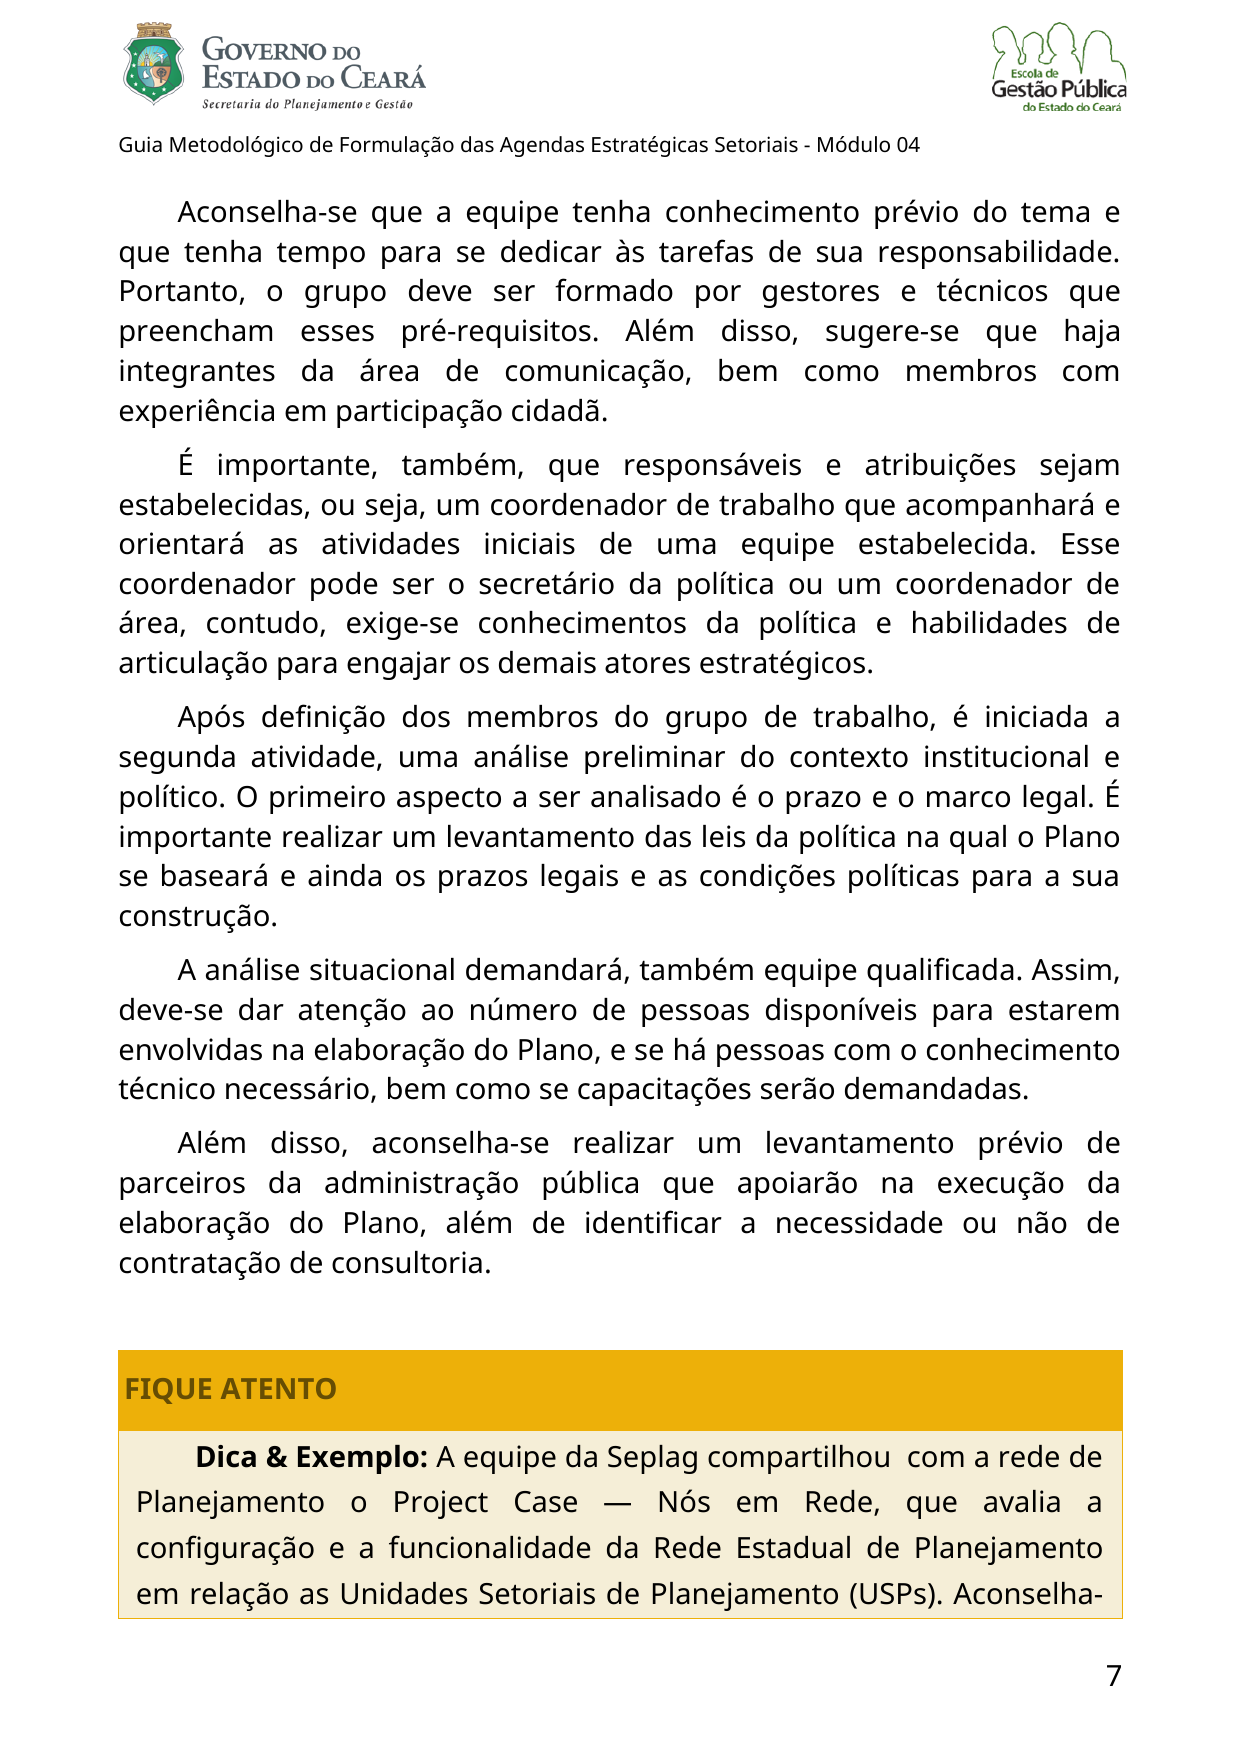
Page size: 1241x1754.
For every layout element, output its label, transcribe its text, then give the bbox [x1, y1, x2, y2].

text Além disso, aconselha-se realizar um levantamento prévio de parceiros da administração pública que apoiarão na execução da elaboração do Plano, além de identificar a necessidade ou não de contratação de consultoria. [118, 1123, 1122, 1282]
picture [123, 22, 1127, 111]
text É importante, também, que responsáveis e atribuições sejam estabelecidas, ou seja, um coordenador de trabalho que acompanhará e orientará as atividades iniciais de uma equipe estabelecida. Esse coordenador pode ser o secretário da política ou um coordenador de área, contudo, exige-se conhecimentos da política e habilidades de articulação para engajar os demais atores estratégicos. [118, 444, 1122, 682]
text A análise situacional demandará, também equipe qualificada. Assim, deve-se dar atenção ao número de pessoas disponíveis para estarem envolvidas na elaboração do Plano, e se há pessoas com o conhecimento técnico necessário, bem como se capacitações serão demandadas. [118, 949, 1122, 1108]
table_header FIQUE ATENTO [119, 1351, 1122, 1430]
text Após definição dos membros do grupo de trabalho, é iniciada a segunda atividade, uma análise preliminar do contexto institucional e político. O primeiro aspecto a ser analisado é o prazo e o marco legal. É importante realizar um levantamento das leis da política na qual o Plano se baseará e ainda os prazos legais e as condições políticas para a sua construção. [118, 697, 1122, 935]
text Aconselha-se que a equipe tenha conhecimento prévio do tema e que tenha tempo para se dedicar às tarefas de sua responsabilidade. Portanto, o grupo deve ser formado por gestores e técnicos que preencham esses pré-requisitos. Além disso, sugere-se que haja integrantes da área de comunicação, bem como membros com experiência em participação cidadã. [118, 191, 1122, 429]
table_cell Dica & Exemplo: A equipe da Seplag compartilhou com a rede de Planejamento o Project Case — Nós em Rede, que avalia a configuração e a funcionalidade da Rede Estadual de Planejamento em relação as Unidades Setoriais de Planejamento (USPs). Aconselha- [119, 1431, 1122, 1618]
